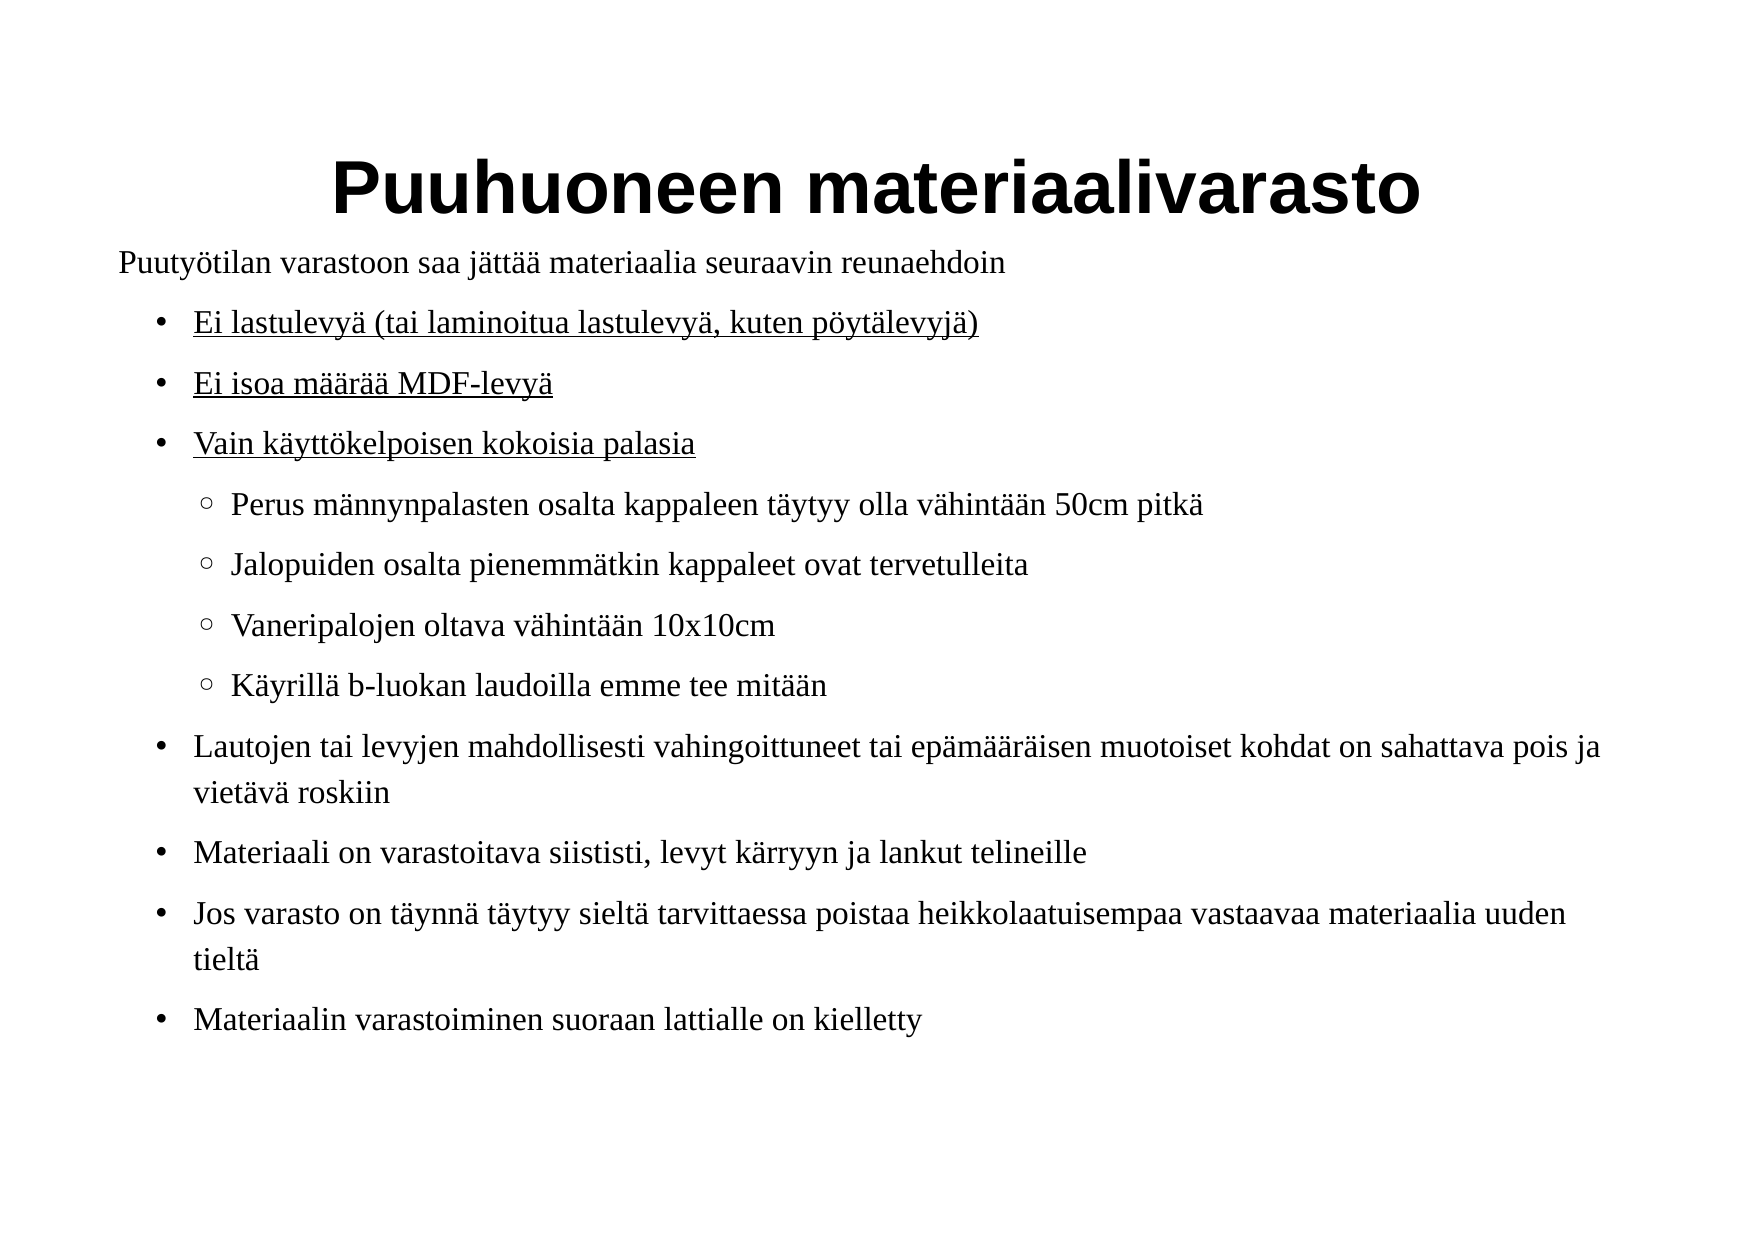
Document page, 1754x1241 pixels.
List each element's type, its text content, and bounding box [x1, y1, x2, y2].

list Ei isoa määrää MDF-levyä [156, 363, 1636, 401]
list Jalopuiden osalta pienemmätkin kappaleet ovat tervetulleita [193, 544, 1636, 583]
text Puutyötilan varastoon saa jättää materiaalia seuraavin reunaehdoin [118, 242, 1636, 280]
list Jos varasto on täynnä täytyy sieltä tarvittaessa poistaa heikkolaatuisempaa vastaavaa materiaalia uuden tieltä [156, 893, 1636, 977]
list Käyrillä b-luokan laudoilla emme tee mitään [193, 666, 1636, 704]
list Perus männynpalasten osalta kappaleen täytyy olla vähintään 50cm pitkä [193, 484, 1636, 522]
list Materiaalin varastoiminen suoraan lattialle on kielletty [156, 999, 1636, 1038]
list Vaneripalojen oltava vähintään 10x10cm [193, 605, 1636, 643]
list Vain käyttökelpoisen kokoisia palasia [156, 423, 1636, 462]
title Puuhuoneen materiaalivarasto [118, 143, 1636, 229]
list Materiaali on varastoitava siististi, levyt kärryyn ja lankut telineille [156, 832, 1636, 871]
list Ei lastulevyä (tai laminoitua lastulevyä, kuten pöytälevyjä) [156, 302, 1636, 341]
list Lautojen tai levyjen mahdollisesti vahingoittuneet tai epämääräisen muotoiset kohdat on sahattava pois ja vietävä roskiin [156, 726, 1636, 810]
